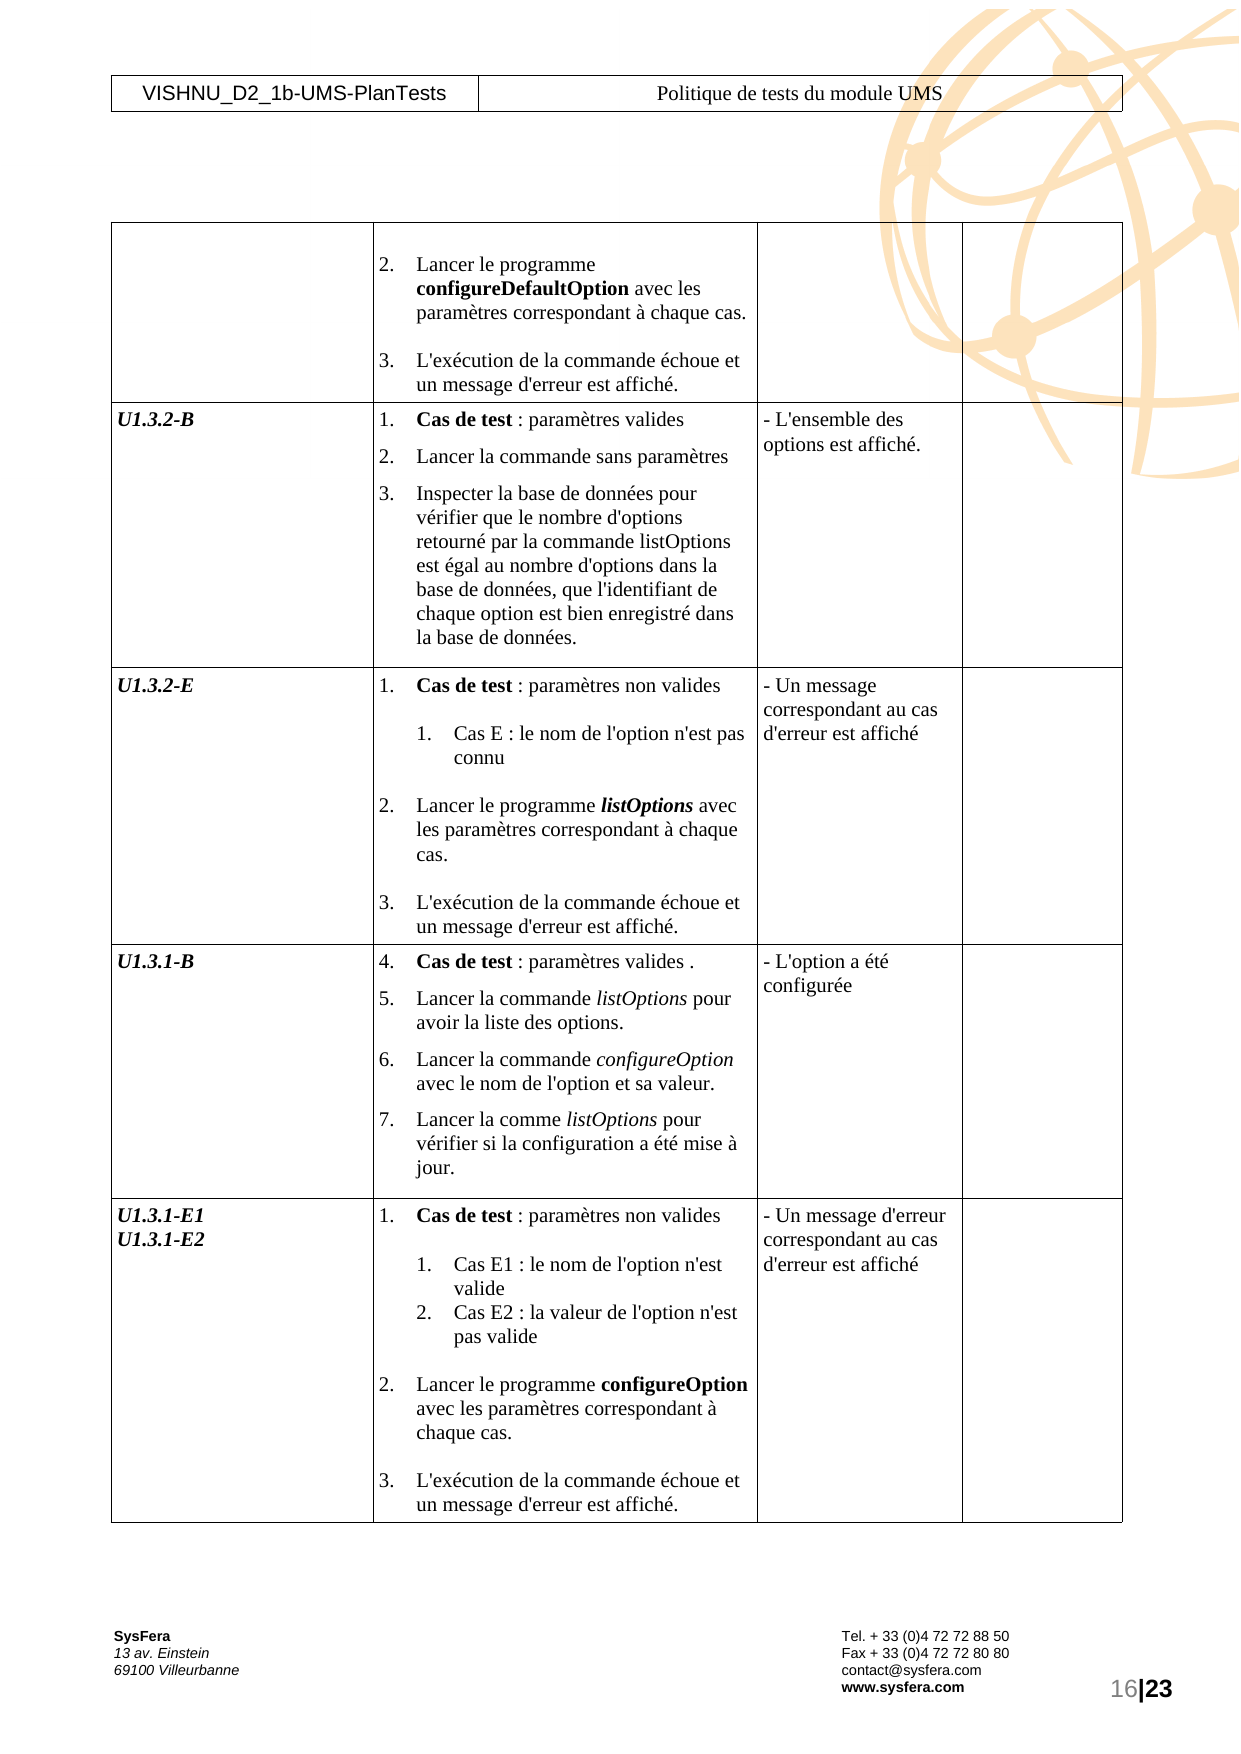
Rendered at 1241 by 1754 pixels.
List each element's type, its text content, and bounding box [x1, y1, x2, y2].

table_cell [963, 945, 1122, 1197]
table_cell U1.3.1-B [112, 945, 373, 1197]
table_cell [963, 1199, 1122, 1522]
picture [1, 9, 1239, 479]
picture [112, 223, 373, 402]
picture [374, 223, 757, 402]
picture [963, 223, 1122, 402]
picture [963, 403, 1122, 479]
table_cell Cas de test : paramètres non valides Cas E : le nom de l'option n'est pas connu Lancer le programme listOptions avec les paramètres correspondant à chaque cas. L'exécution de la commande échoue et un message d'erreur est affiché. [374, 668, 757, 943]
table_cell U1.3.1-E1 U1.3.1-E2 [112, 1199, 373, 1522]
picture [758, 223, 962, 402]
table_cell - L'ensemble des options est affiché. [758, 481, 962, 667]
table_cell Cas de test : paramètres valides Lancer la commande sans paramètres Inspecter la base de données pour vérifier que le nombre d'options retourné par la commande listOptions est égal au nombre d'options dans la base de données, que l'identifiant de chaque option est bien enregistré dans la base de données. [374, 481, 757, 667]
table_cell Cas de test : paramètres non valides Cas E1 : le nom de l'option n'est valide Cas E2 : la valeur de l'option n'est pas valide Lancer le programme configureOption avec les paramètres correspondant à chaque cas. L'exécution de la commande échoue et un message d'erreur est affiché. [374, 1199, 757, 1522]
table_cell - Un message correspondant au cas d'erreur est affiché [758, 668, 962, 943]
table_cell U1.3.2-B [112, 481, 373, 667]
table_cell U1.3.2-E [112, 668, 373, 943]
picture [374, 403, 757, 479]
table_cell Cas de test : paramètres valides . Lancer la commande listOptions pour avoir la liste des options. Lancer la commande configureOption avec le nom de l'option et sa valeur. Lancer la comme listOptions pour vérifier si la configuration a été mise à jour. [374, 945, 757, 1197]
picture [112, 403, 373, 479]
table_cell - L'option a été configurée [758, 945, 962, 1197]
table_cell - Un message d'erreur correspondant au cas d'erreur est affiché [758, 1199, 962, 1522]
table_cell [963, 481, 1122, 667]
table_cell [963, 668, 1122, 943]
picture [758, 403, 962, 479]
